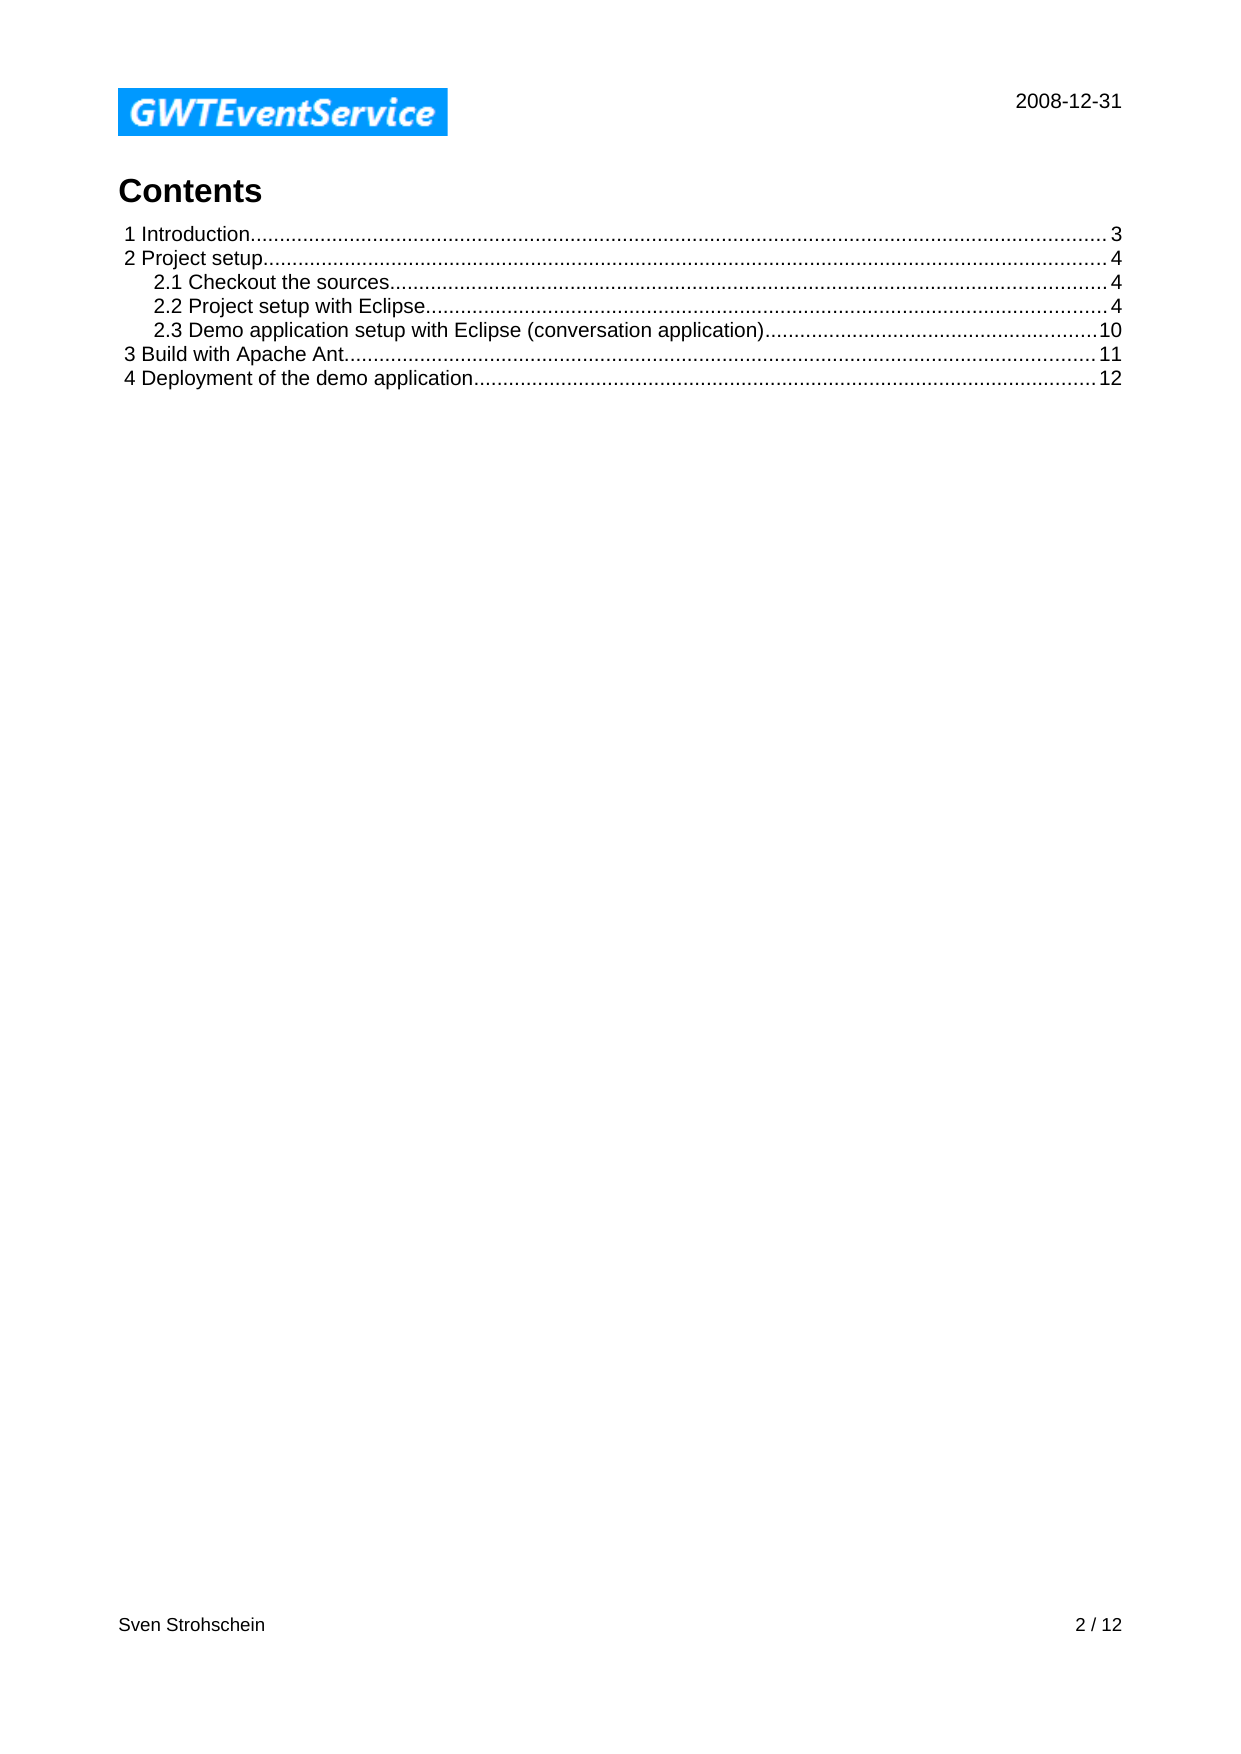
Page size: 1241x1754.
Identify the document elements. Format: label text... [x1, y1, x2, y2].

text 4 Deployment of the demo application 12 [118, 366, 1122, 390]
text 2 Project setup 4 [118, 246, 1122, 270]
subtitle Contents [118, 171, 1122, 209]
text 3 Build with Apache Ant 11 [118, 342, 1122, 366]
picture [118, 88, 448, 136]
text 2.1 Checkout the sources 4 [148, 270, 1122, 294]
text 2.2 Project setup with Eclipse 4 [148, 294, 1122, 318]
text 2.3 Demo application setup with Eclipse (conversation application) 10 [148, 318, 1122, 342]
text 1 Introduction 3 [118, 222, 1122, 246]
